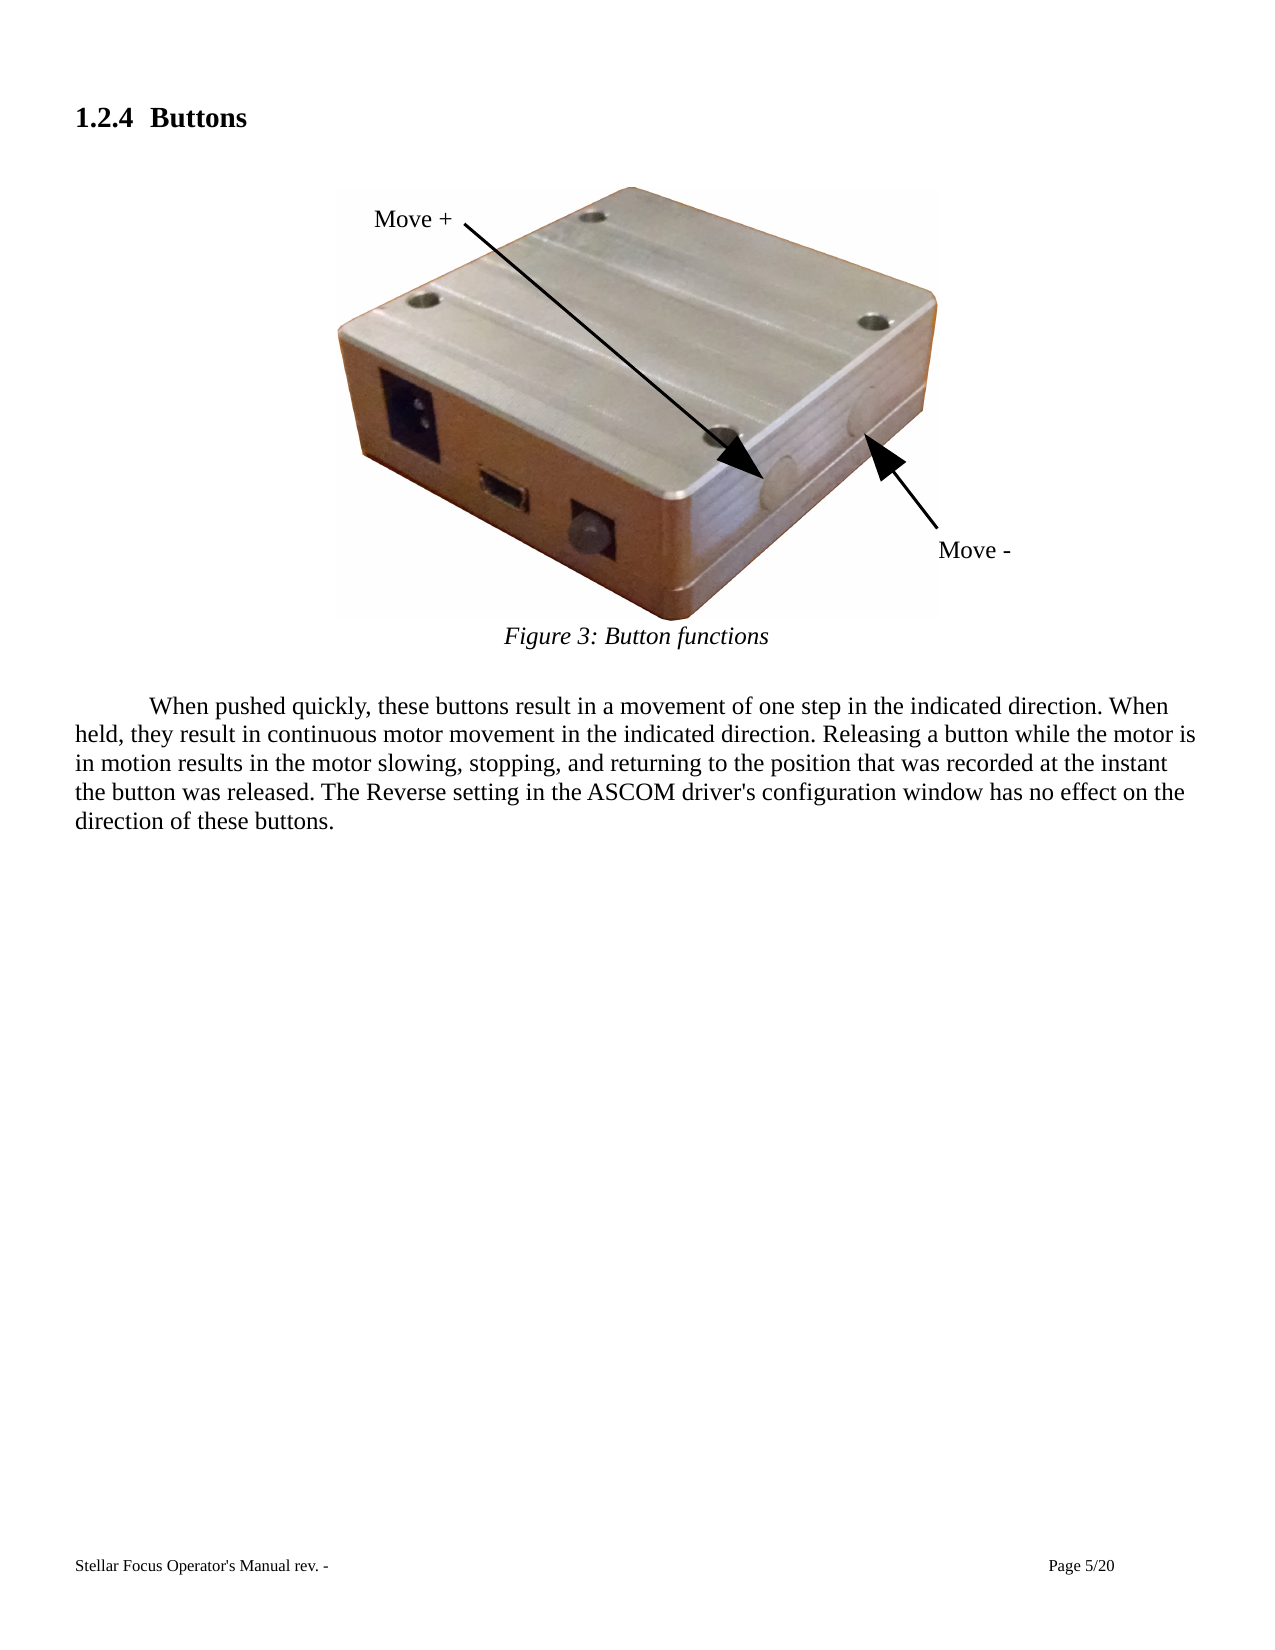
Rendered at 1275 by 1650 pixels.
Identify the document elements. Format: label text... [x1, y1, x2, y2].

text When pushed quickly, these buttons result in a movement of one step in the indicated direction. When held, they result in continuous motor movement in the indicated direction. Releasing a button while the motor is in motion results in the motor slowing, stopping, and returning to the position that was recorded at the instant the button was released. The Reverse setting in the ASCOM driver's configuration window has no effect on the direction of these buttons. [75, 691, 1200, 834]
picture [337, 187, 938, 621]
text Figure 3: Button functions [337, 621, 937, 649]
subtitle Buttons [75, 100, 1200, 133]
